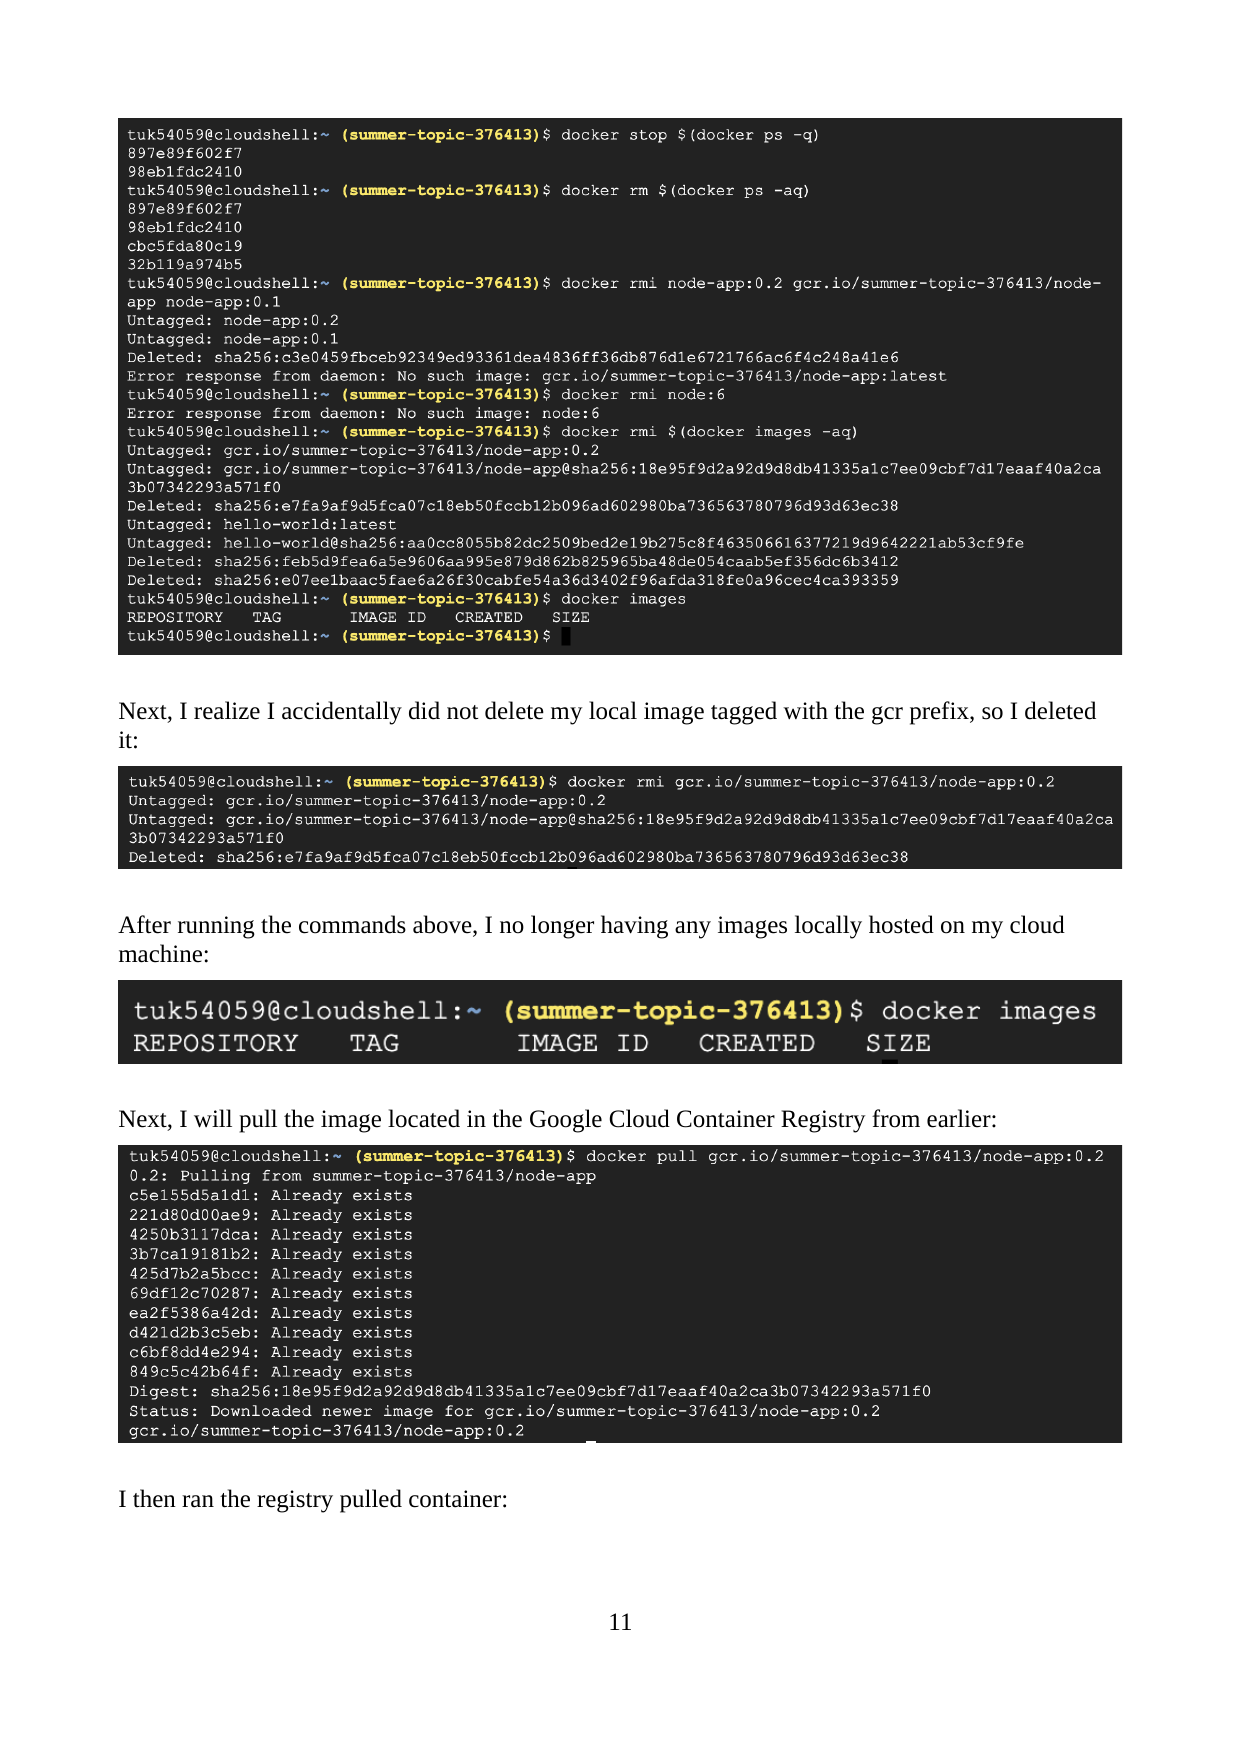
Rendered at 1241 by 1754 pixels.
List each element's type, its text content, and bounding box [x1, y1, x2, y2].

text Next, I will pull the image located in the Google Cloud Container Registry from earlier: [118, 1104, 1122, 1133]
text After running the commands above, I no longer having any images locally hosted on my cloud machine: [118, 910, 1122, 968]
text I then ran the registry pulled container: [118, 1484, 1122, 1513]
text Next, I realize I accidentally did not delete my local image tagged with the gcr prefix, so I deleted it: [118, 696, 1122, 754]
